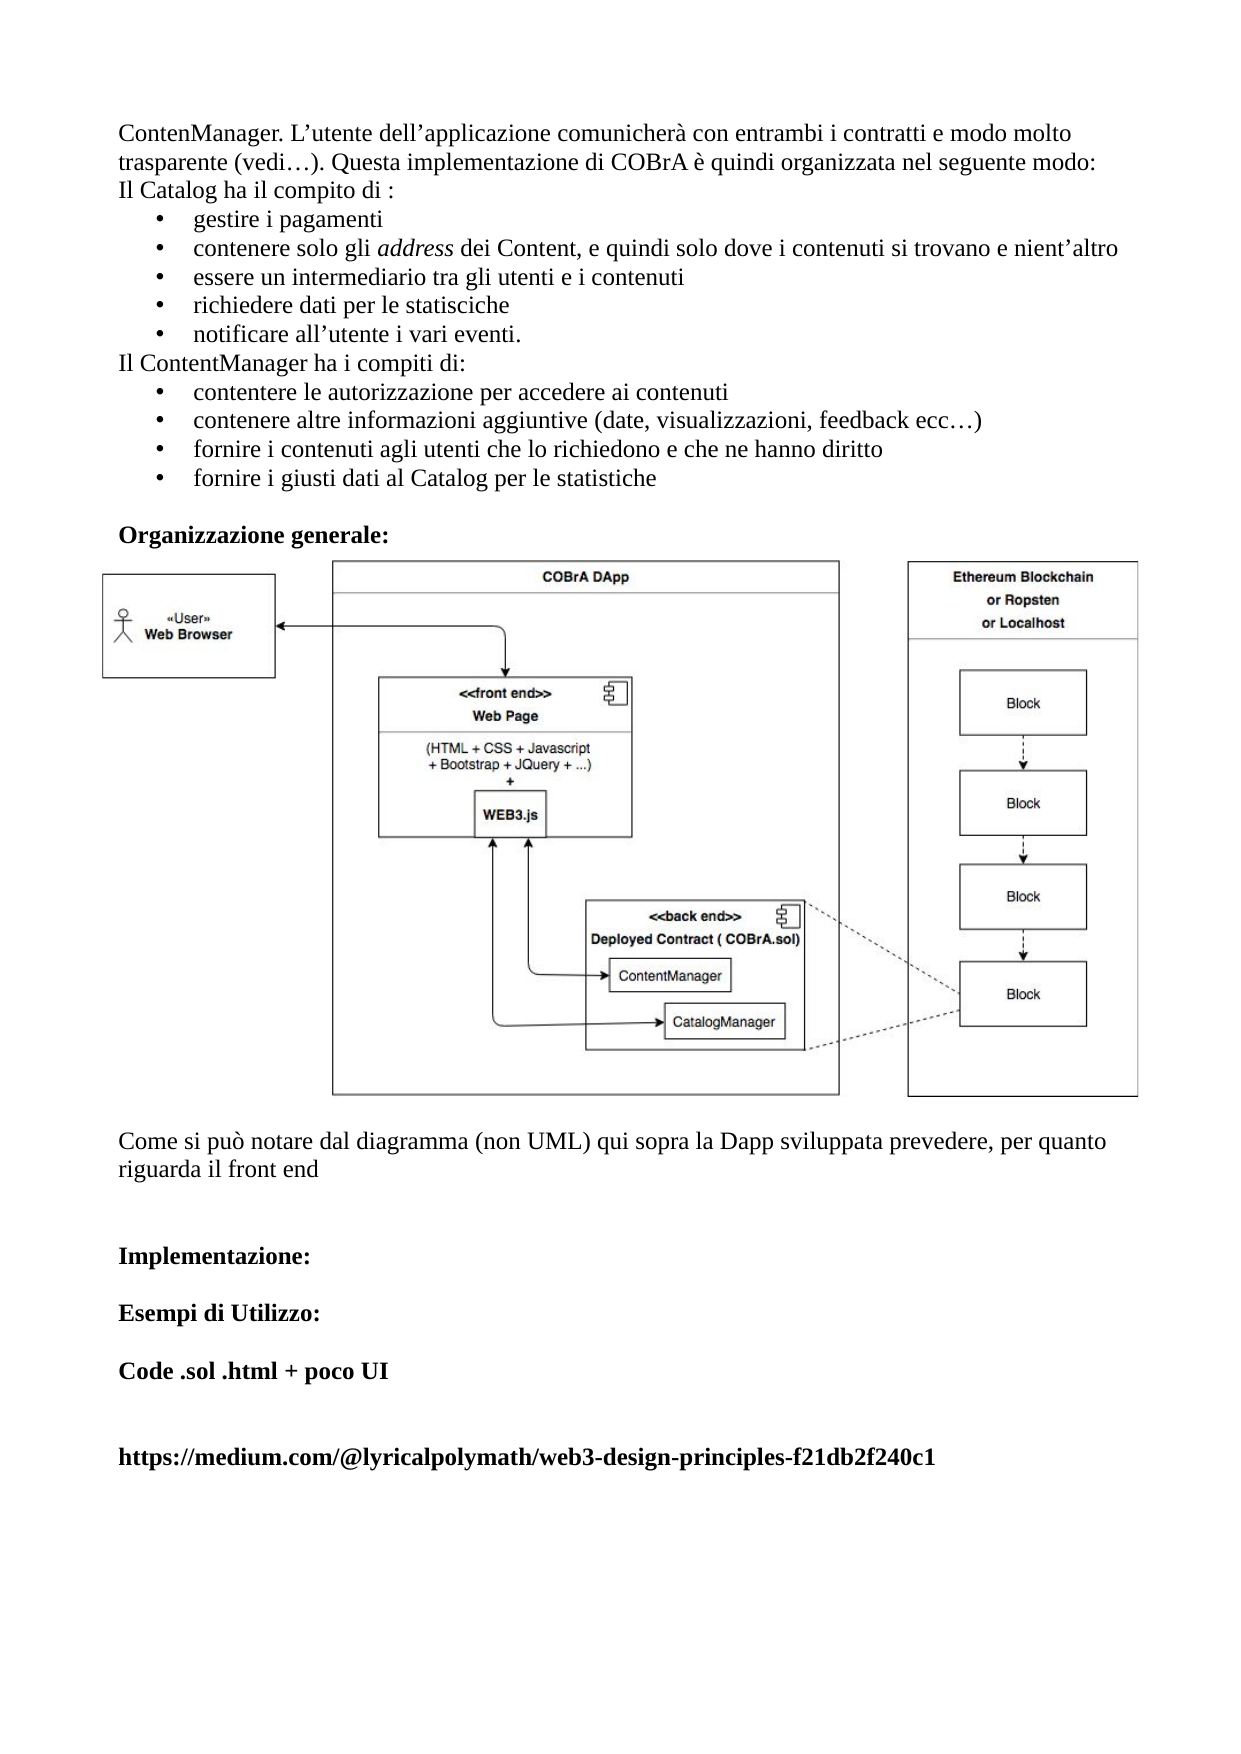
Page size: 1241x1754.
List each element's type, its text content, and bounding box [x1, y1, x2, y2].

text Il ContentManager ha i compiti di: [118, 348, 1122, 377]
list essere un intermediario tra gli utenti e i contenuti [156, 262, 1122, 291]
text Implementazione: [118, 1241, 1122, 1269]
text Il Catalog ha il compito di : [118, 176, 1122, 204]
text Esempi di Utilizzo: [118, 1298, 1122, 1327]
list fornire i giusti dati al Catalog per le statistiche [156, 463, 1122, 492]
list contentere le autorizzazione per accedere ai contenuti [156, 377, 1122, 406]
text Code .sol .html + poco UI [118, 1356, 1122, 1384]
text https://medium.com/@lyricalpolymath/web3-design-principles-f21db2f240c1 [118, 1442, 1122, 1471]
list contenere solo gli address dei Content, e quindi solo dove i contenuti si trovano e nient’altro [156, 233, 1122, 262]
text Come si può notare dal diagramma (non UML) qui sopra la Dapp sviluppata prevedere, per quanto riguarda il front end [118, 1126, 1122, 1183]
text ContenManager. L’utente dell’applicazione comunicherà con entrambi i contratti e modo molto trasparente (vedi…). Questa implementazione di COBrA è quindi organizzata nel seguente modo: [118, 118, 1122, 176]
list notificare all’utente i vari eventi. [156, 319, 1122, 348]
picture [102, 560, 1139, 1097]
list richiedere dati per le statisciche [156, 291, 1122, 319]
list gestire i pagamenti [156, 204, 1122, 233]
list contenere altre informazioni aggiuntive (date, visualizzazioni, feedback ecc…) [156, 406, 1122, 434]
text Organizzazione generale: [118, 521, 1122, 549]
list fornire i contenuti agli utenti che lo richiedono e che ne hanno diritto [156, 434, 1122, 463]
